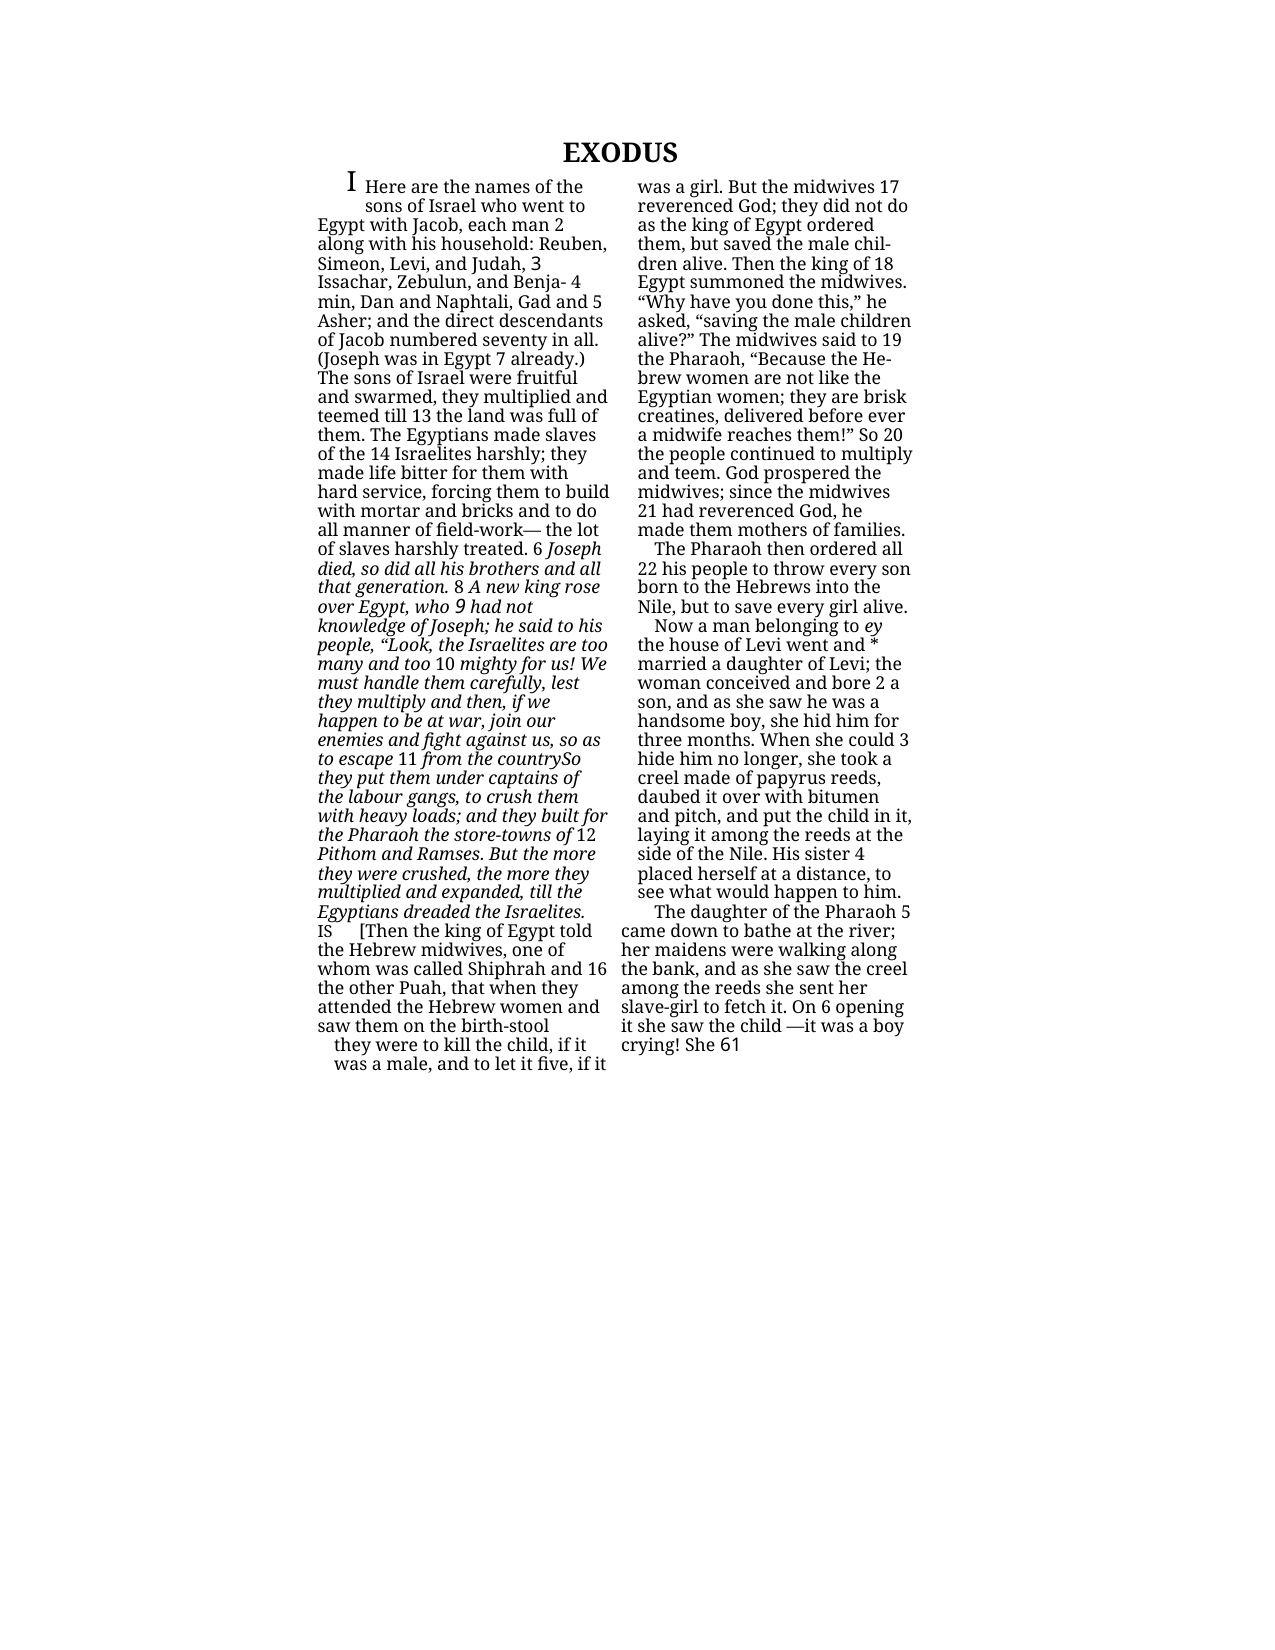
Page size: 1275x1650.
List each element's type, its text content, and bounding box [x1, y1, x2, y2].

text The daughter of the Pharaoh 5 came down to bathe at the river; her maidens were walking along the bank, and as she saw the creel among the reeds she sent her slave-girl to fetch it. On 6 opening it she saw the child —it was a boy crying! She 61 [621, 903, 913, 1055]
text IHere are the names of the sons of Israel who went to Egypt with Jacob, each man 2 along with his household: Reu­ben, Simeon, Levi, and Judah, 3 Issachar, Zebulun, and Benja- 4 min, Dan and Naphtali, Gad and 5 Asher; and the direct descend­ants of Jacob numbered seventy in all. (Joseph was in Egypt 7 already.) The sons of Israel were fruitful and swarmed, they multiplied and teemed till 13 the land was full of them. The Egyptians made slaves of the 14 Israelites harshly; they made life bitter for them with hard service, forcing them to build with mortar and bricks and to do all manner of field-work— the lot of slaves harshly treated. 6 Joseph died, so did all his brothers and all that generation. 8 A new king rose over Egypt, who 9 had not knowledge of Joseph; he said to his people, “Look, the Israelites are too many and too 10 mighty for us! We must handle them carefully, lest they multi­ply and then, if we happen to be at war, join our enemies and fight against us, so as to escape 11 from the countrySo they put them under captains of the la­bour gangs, to crush them with heavy loads; and they built for the Pharaoh the store-towns of 12 Pithom and Ramses. But the more they were crushed, the more they multiplied and ex­panded, till the Egyptians dreaded the Israelites. [317, 178, 610, 922]
text Now a man belonging to ey the house of Levi went and * married a daughter of Levi; the woman conceived and bore 2 a son, and as she saw he was a handsome boy, she hid him for three months. When she could 3 hide him no longer, she took a creel made of papyrus reeds, daubed it over with bitumen and pitch, and put the child in it, laying it among the reeds at the side of the Nile. His sister 4 placed herself at a distance, to see what would happen to him. [637, 617, 913, 903]
text IS [Then the king of Egypt told the Hebrew midwives, one of whom was called Shiphrah and 16 the other Puah, that when they attended the Hebrew women and saw them on the birth-stool [317, 922, 610, 1036]
text they were to kill the child, if it was a male, and to let it five, if it [334, 1036, 610, 1074]
text The Pharaoh then ordered all 22 his people to throw every son born to the Hebrews into the Nile, but to save every girl alive. [637, 541, 913, 617]
text was a girl. But the midwives 17 reverenced God; they did not do as the king of Egypt ordered them, but saved the male chil­dren alive. Then the king of 18 Egypt summoned the midwives. “Why have you done this,” he asked, “saving the male children alive?” The midwives said to 19 the Pharaoh, “Because the He­brew women are not like the Egyptian women; they are brisk creatines, delivered before ever a midwife reaches them!” So 20 the people continued to multiply and teem. God prospered the midwives; since the midwives 21 had reverenced God, he made them mothers of families. [637, 178, 913, 541]
